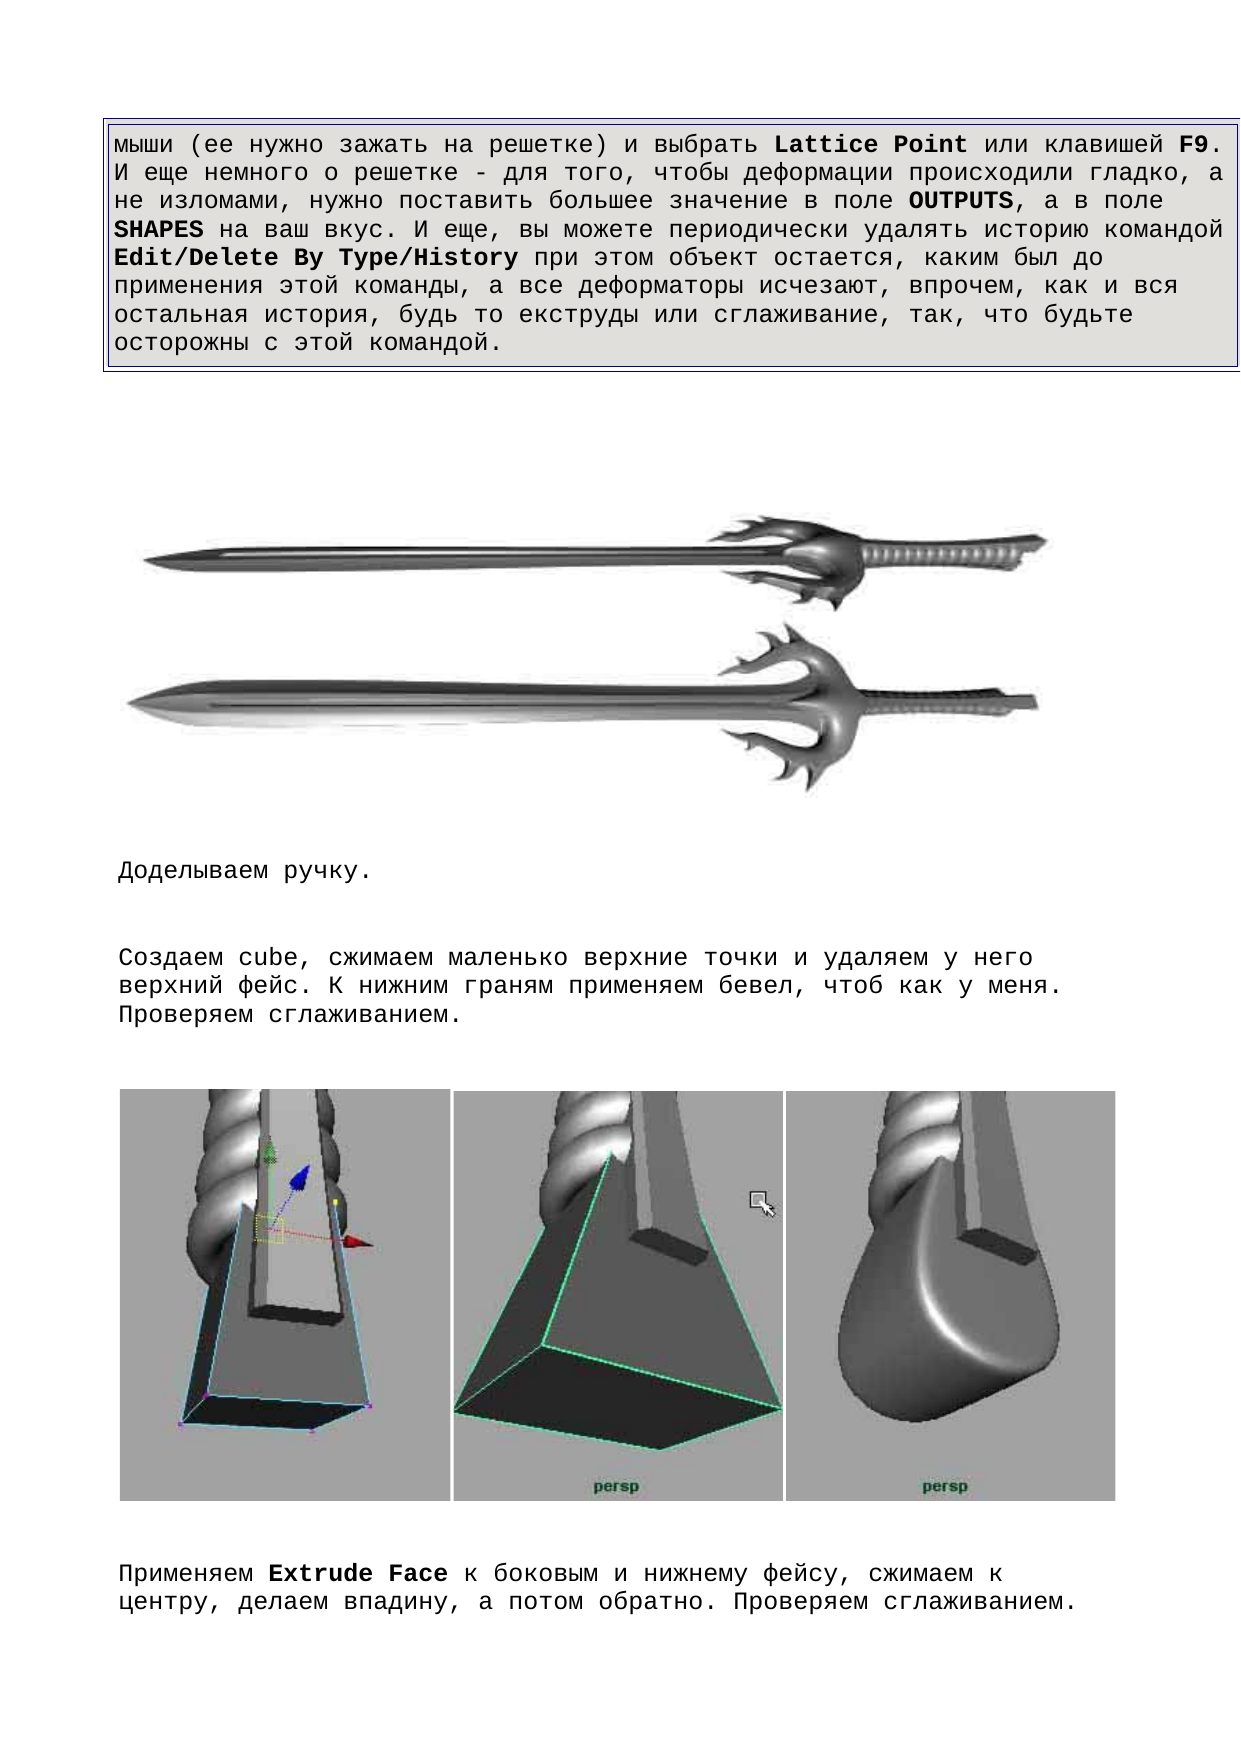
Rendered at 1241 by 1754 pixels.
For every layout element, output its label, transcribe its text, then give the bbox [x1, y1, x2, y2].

picture [119, 1089, 451, 1501]
table_header мыши (ее нужно зажать на решетке) и выбрать Lattice Point или клавишей F9. И еще немного о решетке - для того, чтобы деформации происходили гладко, а не изломами, нужно поставить большее значение в поле OUTPUTS, а в поле SHAPES на ваш вкус. И еще, вы можете периодически удалять историю командой Edit/Delete By Type/History при этом объект остается, каким был до применения этой команды, а все деформаторы исчезают, впрочем, как и вся остальная история, будь то екструды или сглаживание, так, что будьте осторожны с этой командой. [106, 119, 1240, 366]
text Доделываем ручку. [118, 858, 1122, 886]
picture [119, 488, 1054, 798]
picture [786, 1091, 1116, 1501]
text Применяем Extrude Face к боковым и нижнему фейсу, сжимаем к центру, делаем впадину, а потом обратно. Проверяем сглаживанием. [118, 1561, 1122, 1617]
text Создаем cube, сжимаем маленько верхние точки и удаляем у него верхний фейс. К нижним граням применяем бевел, чтоб как у меня. Проверяем сглаживанием. [118, 944, 1122, 1029]
picture [453, 1091, 783, 1501]
